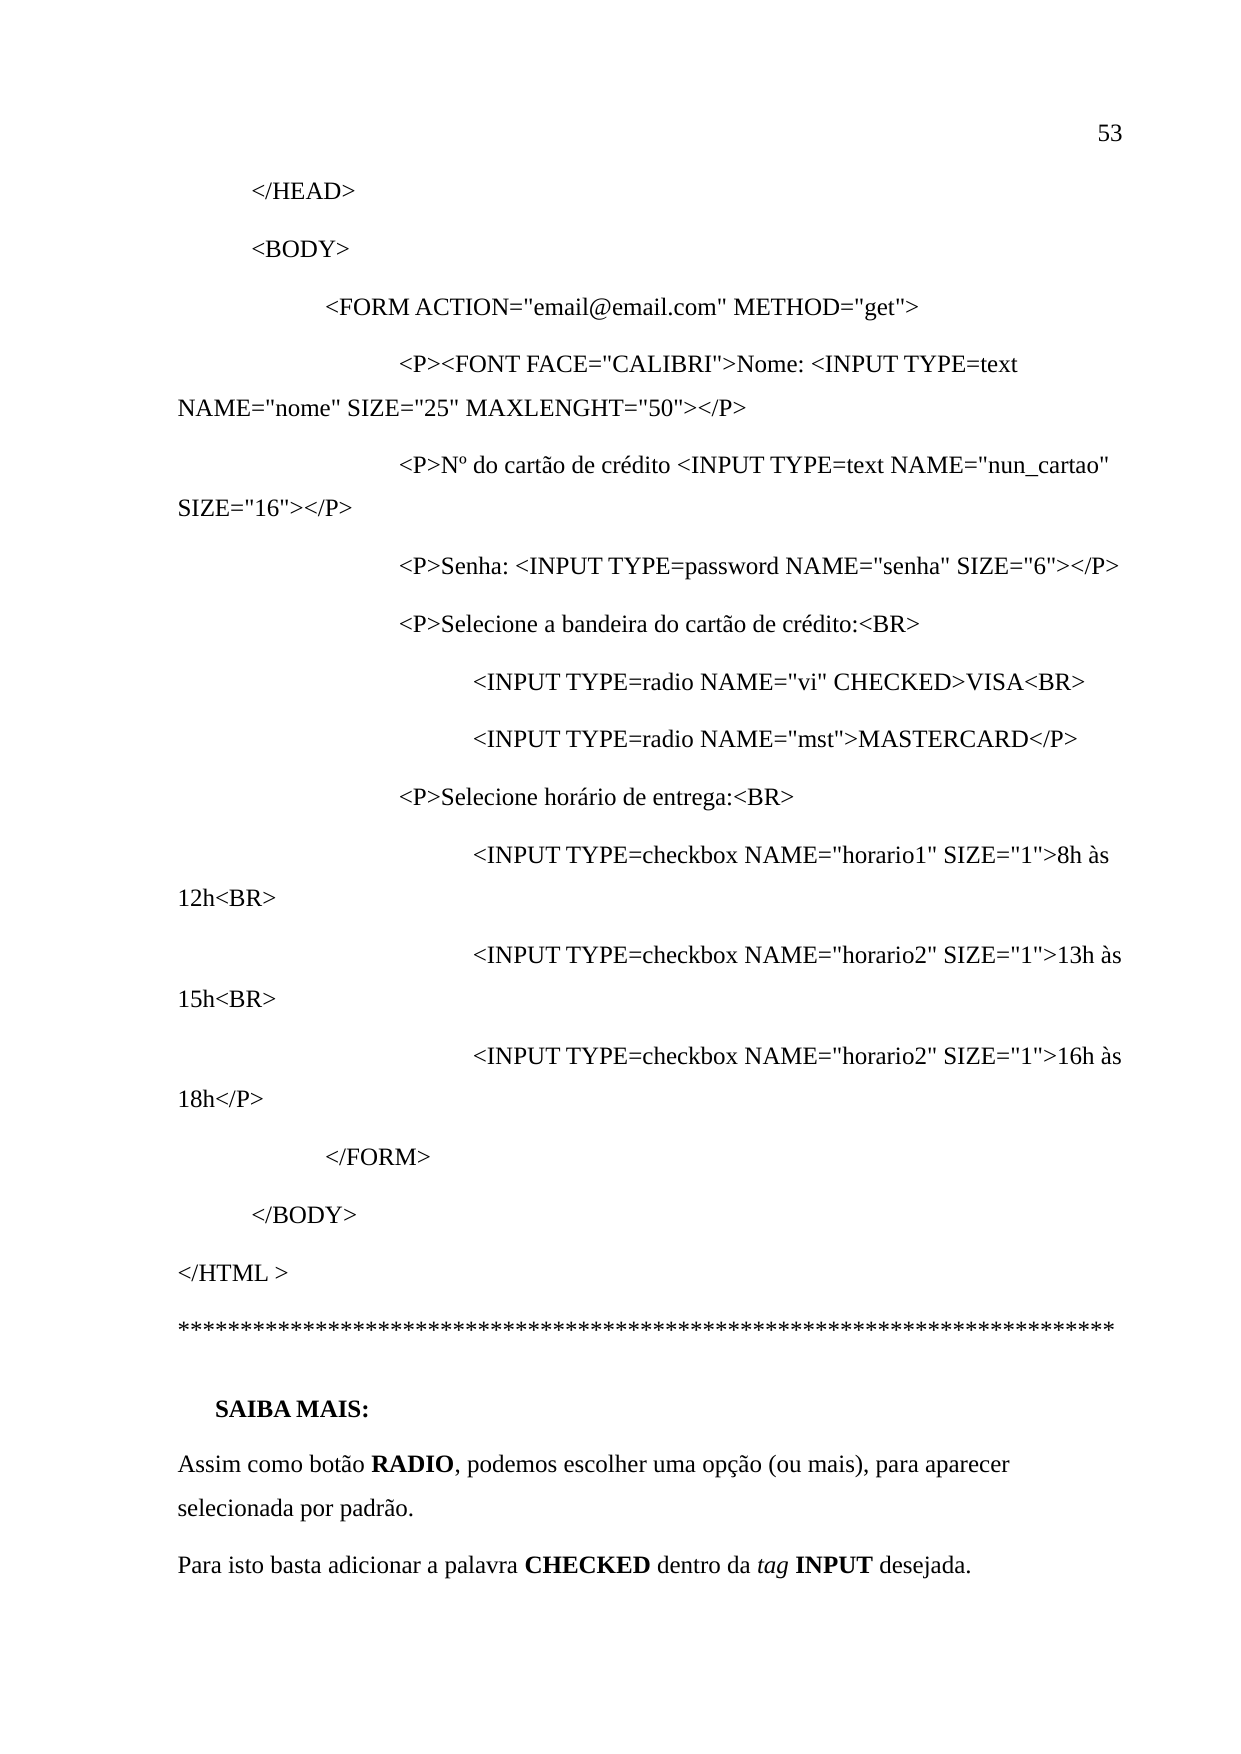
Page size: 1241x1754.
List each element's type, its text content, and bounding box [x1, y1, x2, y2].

text <P>Selecione a bandeira do cartão de crédito:<BR> [177, 609, 1122, 638]
text <BODY> [177, 234, 1122, 263]
text </HTML > [177, 1258, 1122, 1286]
text </HEAD> [177, 176, 1122, 205]
text <P><FONT FACE="CALIBRI">Nome: <INPUT TYPE=text NAME="nome" SIZE="25" MAXLENGHT="50"></P> [177, 349, 1122, 421]
subtitle Saiba mais: [215, 1394, 1122, 1423]
text <FORM ACTION="email@email.com" METHOD="get"> [177, 292, 1122, 321]
text <INPUT TYPE=checkbox NAME="horario1" SIZE="1">8h às 12h<BR> [177, 840, 1122, 912]
text *************************************************************************** [177, 1315, 1122, 1344]
text <INPUT TYPE=checkbox NAME="horario2" SIZE="1">13h às 15h<BR> [177, 941, 1122, 1012]
text Para isto basta adicionar a palavra CHECKED dentro da tag INPUT desejada. [177, 1550, 1122, 1579]
text <P>Nº do cartão de crédito <INPUT TYPE=text NAME="nun_cartao" SIZE="16"></P> [177, 450, 1122, 522]
text Assim como botão RADIO, podemos escolher uma opção (ou mais), para aparecer selecionada por padrão. [177, 1449, 1122, 1521]
text <P>Selecione horário de entrega:<BR> [177, 782, 1122, 811]
text <INPUT TYPE=checkbox NAME="horario2" SIZE="1">16h às 18h</P> [177, 1041, 1122, 1113]
text </FORM> [177, 1142, 1122, 1171]
text <INPUT TYPE=radio NAME="vi" CHECKED>VISA<BR> [177, 667, 1122, 695]
text </BODY> [177, 1200, 1122, 1229]
text <P>Senha: <INPUT TYPE=password NAME="senha" SIZE="6"></P> [177, 551, 1122, 580]
text <INPUT TYPE=radio NAME="mst">MASTERCARD</P> [177, 724, 1122, 753]
